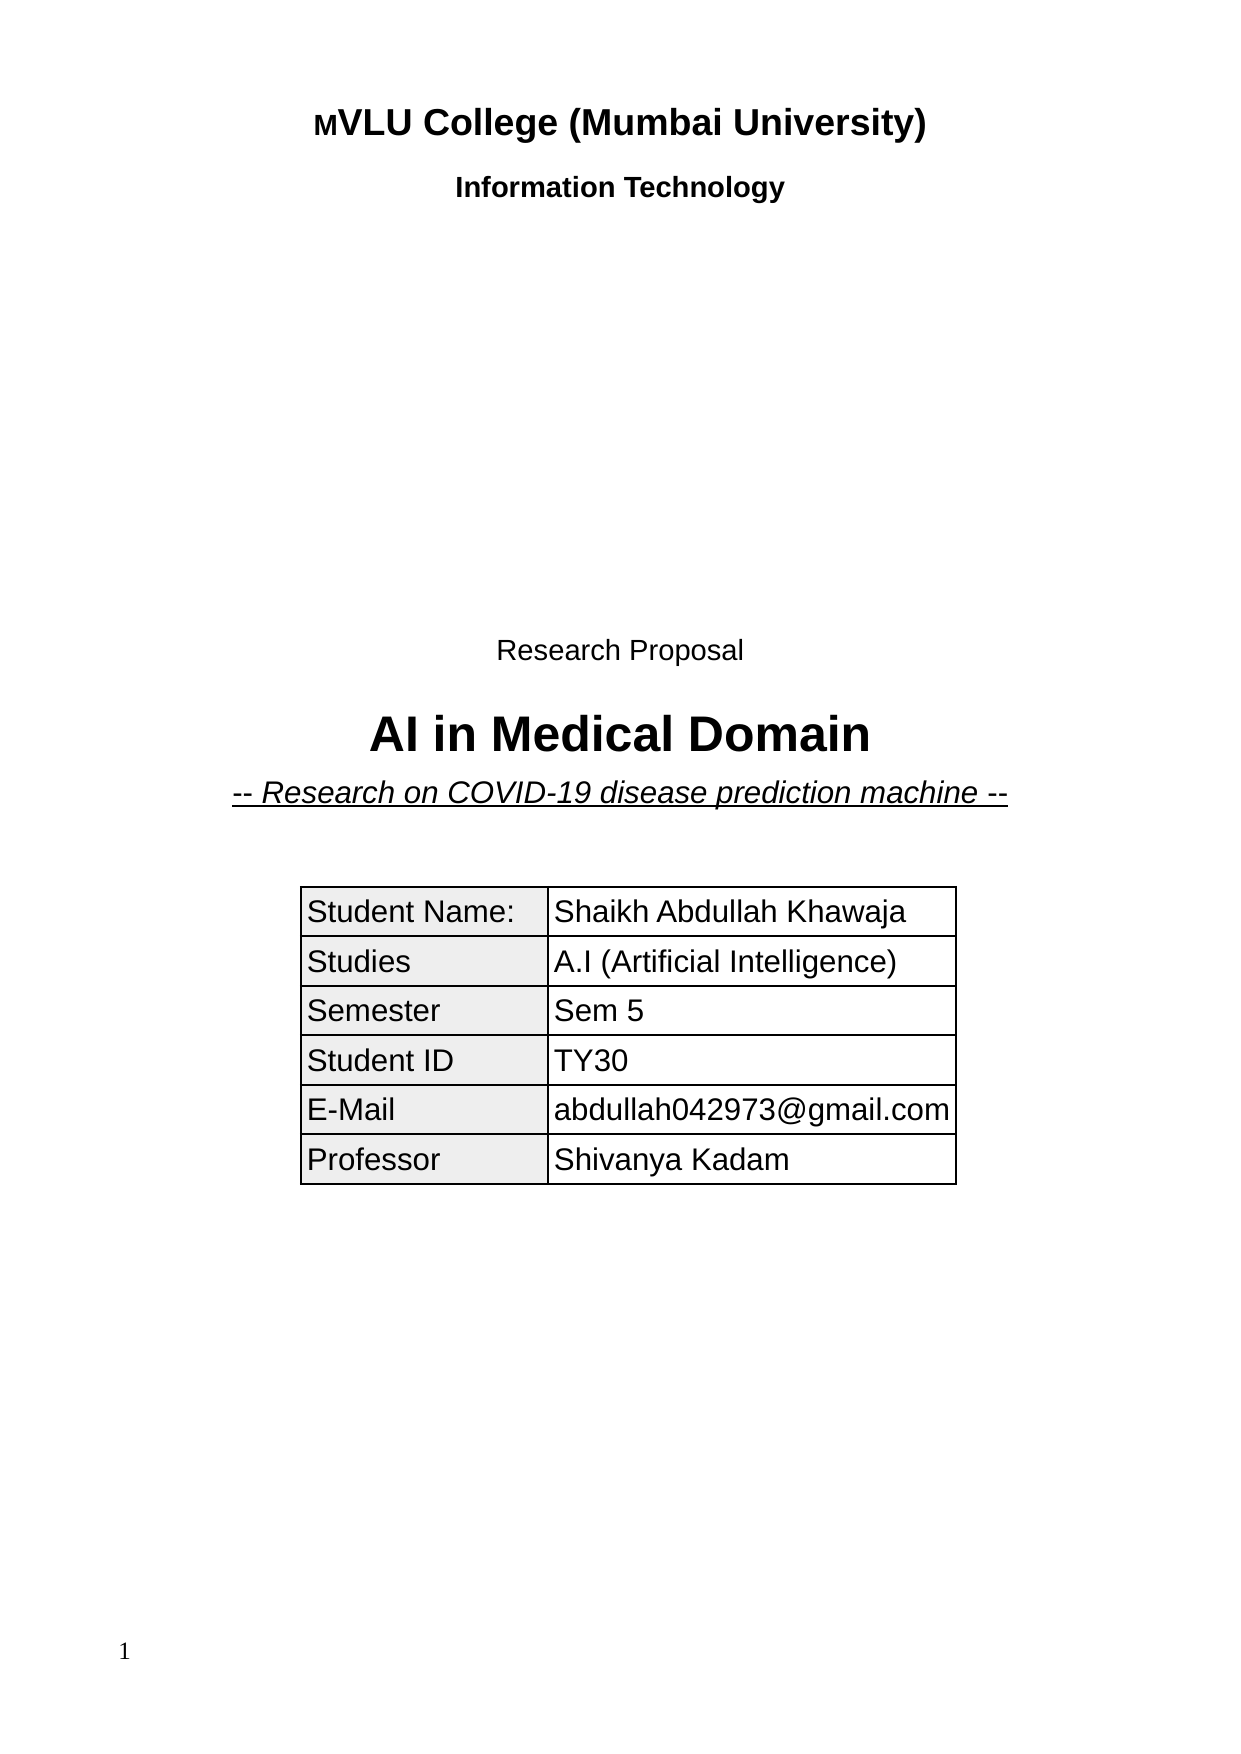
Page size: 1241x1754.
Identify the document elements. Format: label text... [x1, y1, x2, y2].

table_cell Student ID [302, 1036, 547, 1084]
table_cell Professor [302, 1135, 547, 1183]
table_cell TY30 [549, 1036, 955, 1084]
table_cell Shivanya Kadam [549, 1135, 955, 1183]
text -- Research on COVID-19 disease prediction machine -- [118, 774, 1122, 810]
table_cell Semester [302, 987, 547, 1034]
table_cell Sem 5 [549, 987, 955, 1034]
table_cell Studies [302, 937, 547, 985]
table_cell A.I (Artificial Intelligence) [549, 937, 955, 985]
subtitle Research Proposal [118, 633, 1122, 667]
table_cell abdullah042973@gmail.com [549, 1086, 955, 1133]
subtitle Information Technology [118, 170, 1122, 204]
table_cell E-Mail [302, 1086, 547, 1133]
subtitle MVLU College (Mumbai University) [118, 100, 1122, 143]
title AI in Medical Domain [118, 704, 1122, 762]
table_header Student Name: [302, 888, 547, 935]
table_header Shaikh Abdullah Khawaja [549, 888, 955, 935]
